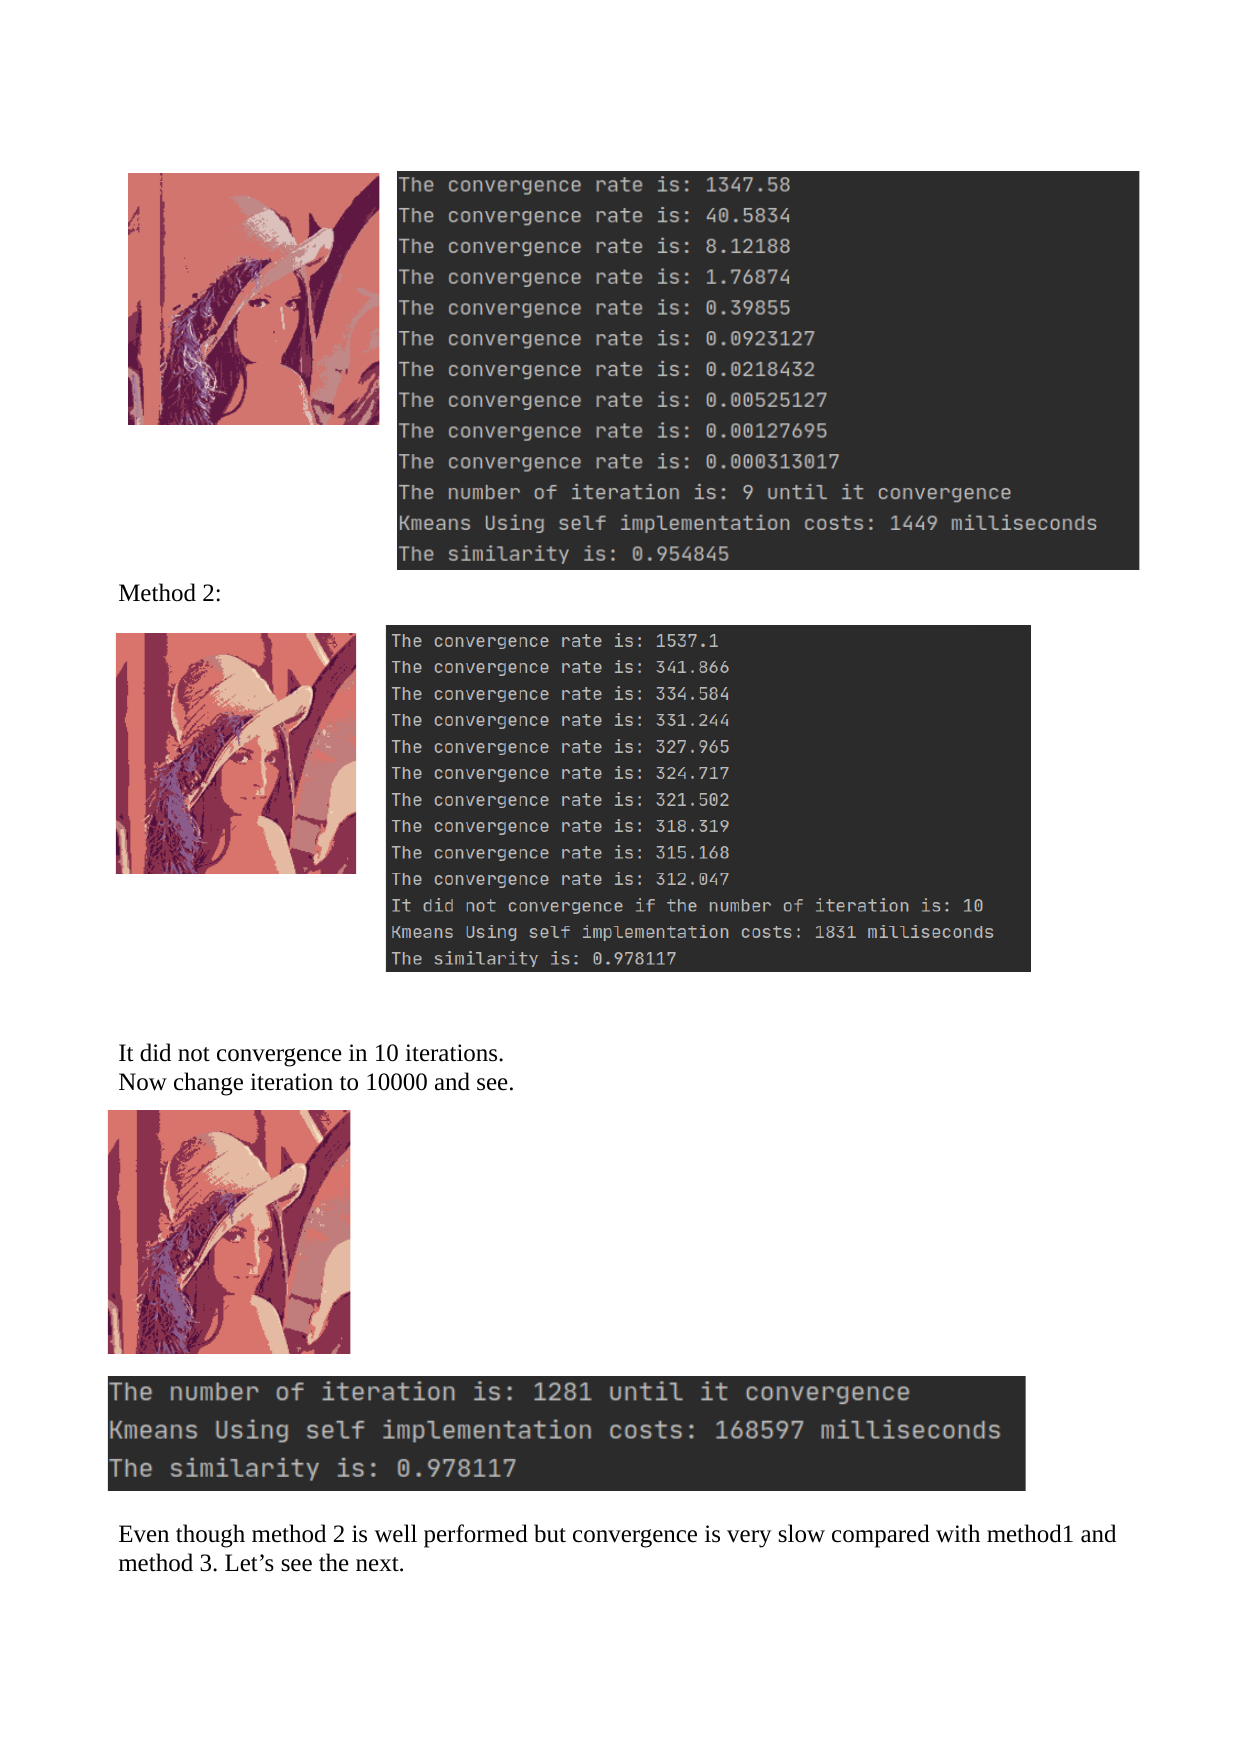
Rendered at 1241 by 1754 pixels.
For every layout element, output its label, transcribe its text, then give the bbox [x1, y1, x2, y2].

text Method 2: [118, 578, 1122, 607]
picture [107, 1110, 351, 1354]
picture [385, 625, 1031, 972]
picture [397, 171, 1140, 570]
text Now change iteration to 10000 and see. [118, 1067, 1122, 1096]
picture [107, 1376, 1026, 1491]
picture [128, 173, 380, 425]
picture [115, 633, 357, 874]
text It did not convergence in 10 iterations. [118, 1038, 1122, 1067]
text Even though method 2 is well performed but convergence is very slow compared with method1 and method 3. Let’s see the next. [118, 1519, 1122, 1577]
